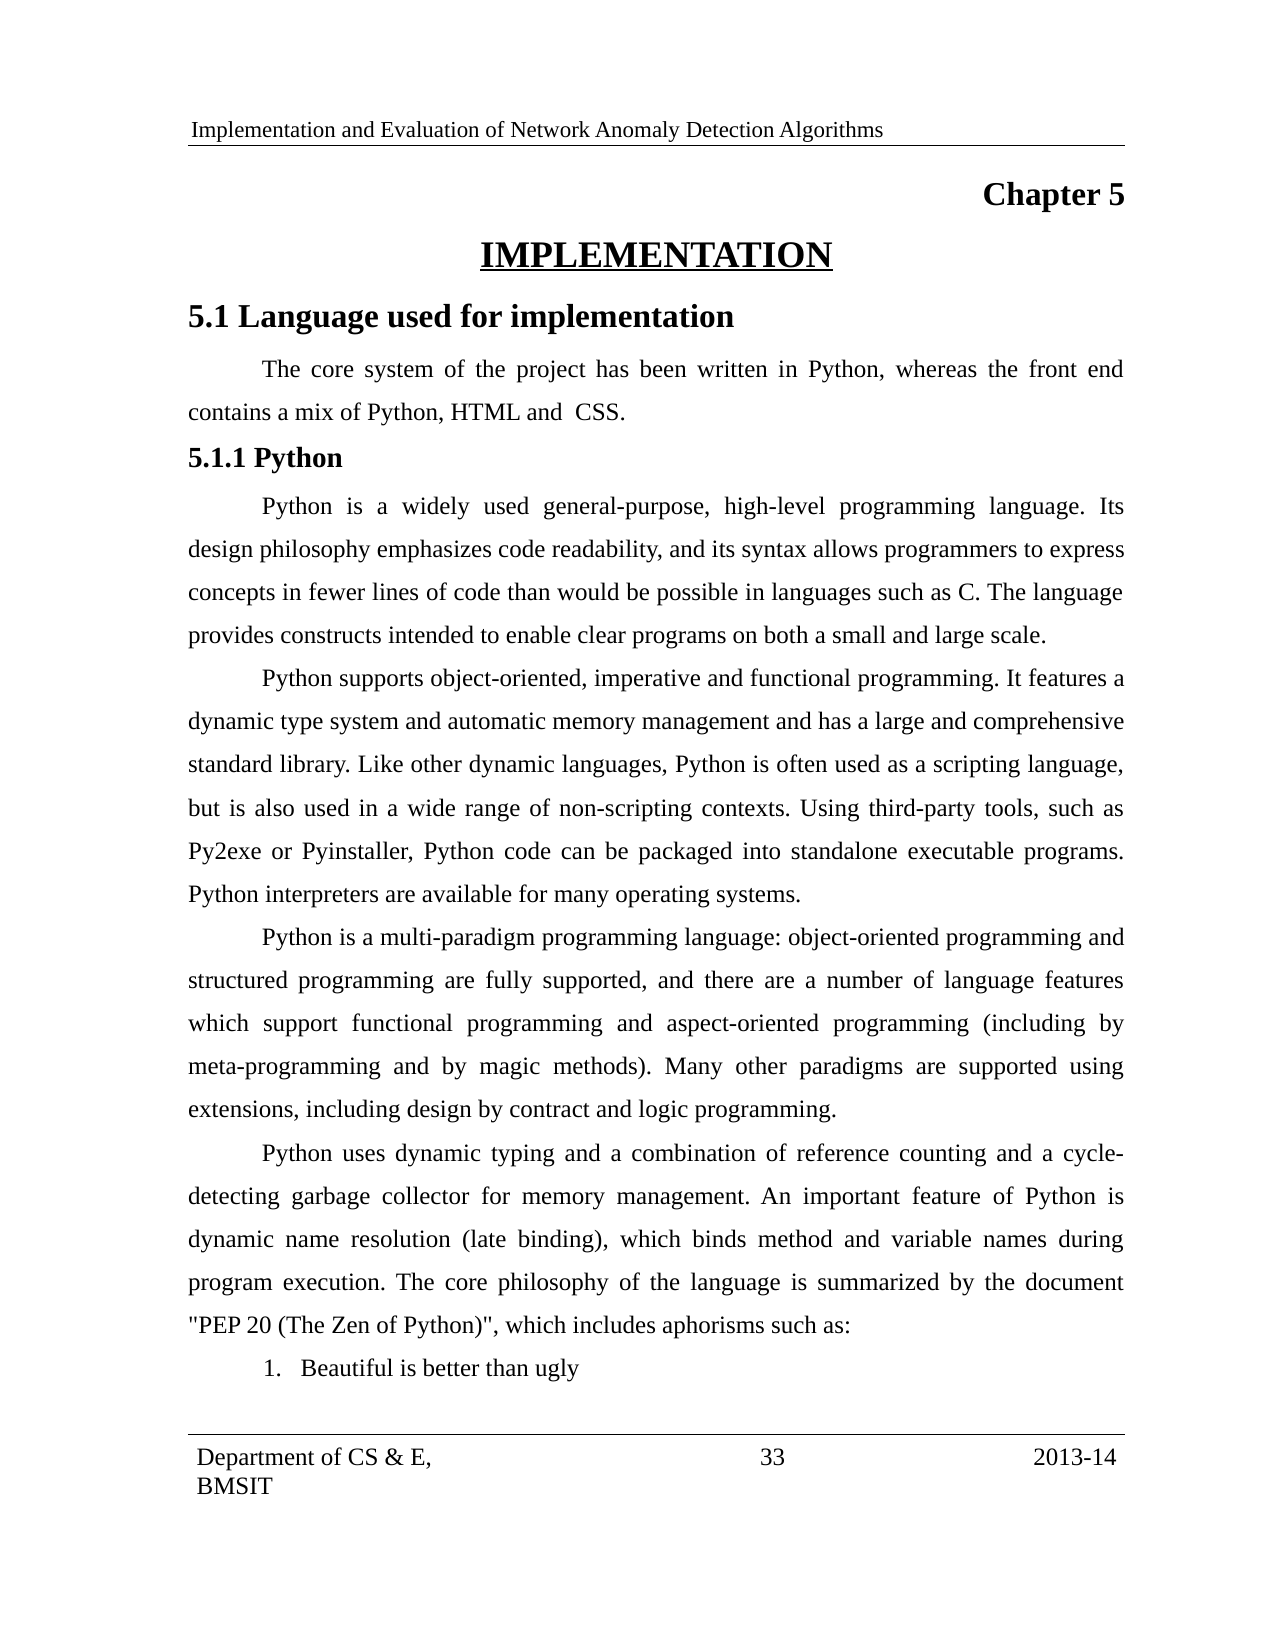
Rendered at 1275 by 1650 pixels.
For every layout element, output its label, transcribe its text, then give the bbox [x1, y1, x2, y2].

text Python uses dynamic typing and a combination of reference counting and a cycle-detecting garbage collector for memory management. An important feature of Python is dynamic name resolution (late binding), which binds method and variable names during program execution. The core philosophy of the language is summarized by the document "PEP 20 (The Zen of Python)", which includes aphorisms such as: [188, 1138, 1125, 1339]
text Python is a widely used general-purpose, high-level programming language. Its design philosophy emphasizes code readability, and its syntax allows programmers to express concepts in fewer lines of code than would be possible in languages such as C. The language provides constructs intended to enable clear programs on both a small and large scale. [188, 491, 1125, 649]
text Python is a multi-paradigm programming language: object-oriented programming and structured programming are fully supported, and there are a number of language features which support functional programming and aspect-oriented programming (including by meta-programming and by magic methods). Many other paradigms are supported using extensions, including design by contract and logic programming. [188, 922, 1125, 1123]
subtitle 5.1 Language used for implementation [188, 297, 1125, 335]
subtitle 5.1.1 Python [188, 441, 1125, 474]
text Python supports object-oriented, imperative and functional programming. It features a dynamic type system and automatic memory management and has a large and comprehensive standard library. Like other dynamic languages, Python is often used as a scripting language, but is also used in a wide range of non-scripting contexts. Using third-party tools, such as Py2exe or Pyinstaller, Python code can be packaged into standalone executable programs. Python interpreters are available for many operating systems. [188, 663, 1125, 908]
title IMPLEMENTATION [188, 232, 1125, 275]
text Chapter 5 [188, 174, 1125, 213]
text The core system of the project has been written in Python, whereas the front end contains a mix of Python, HTML and CSS. [150, 354, 1125, 426]
list Beautiful is better than ugly [263, 1353, 1125, 1382]
